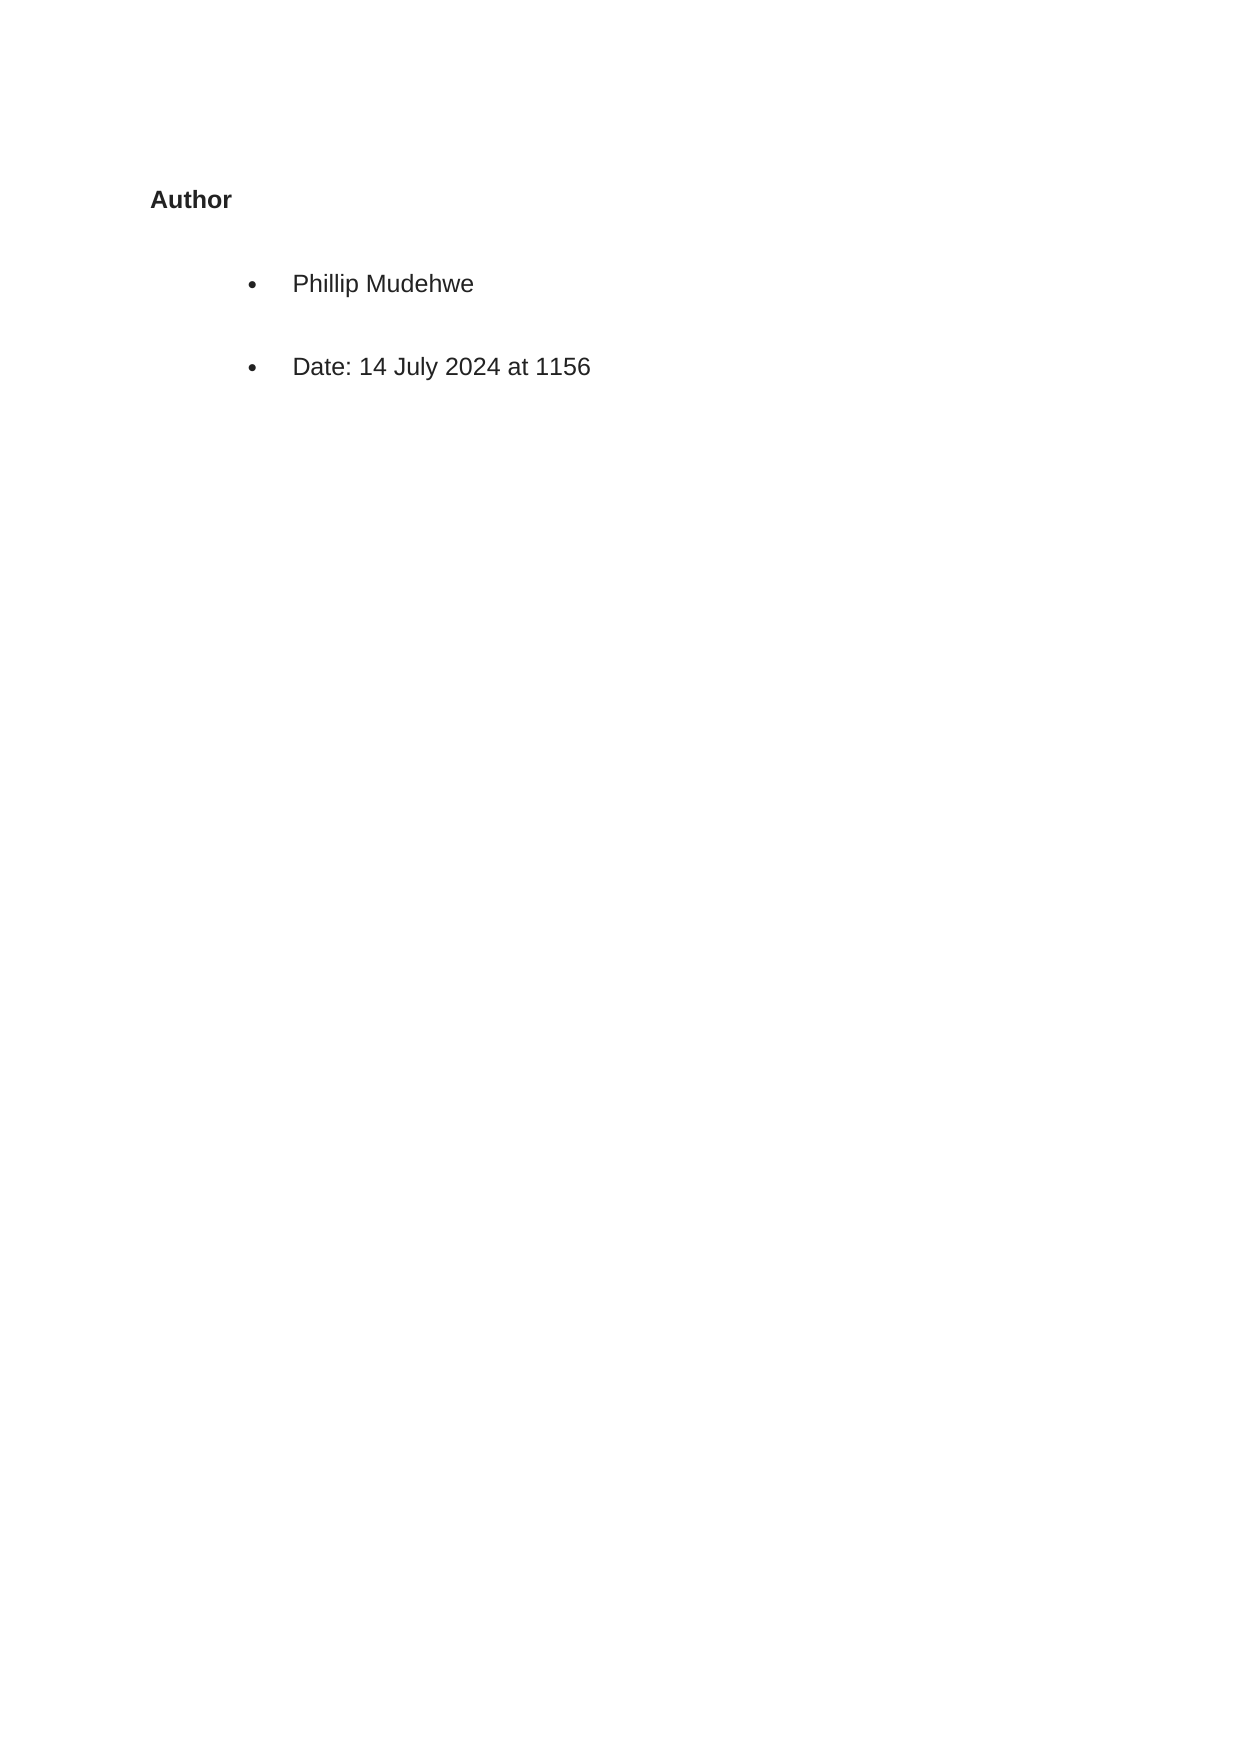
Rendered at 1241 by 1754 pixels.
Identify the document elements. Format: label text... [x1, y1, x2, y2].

list Phillip Mudehwe [248, 242, 1090, 304]
subtitle Author [150, 158, 1090, 221]
list Date: 14 July 2024 at 1156 [248, 325, 1090, 387]
